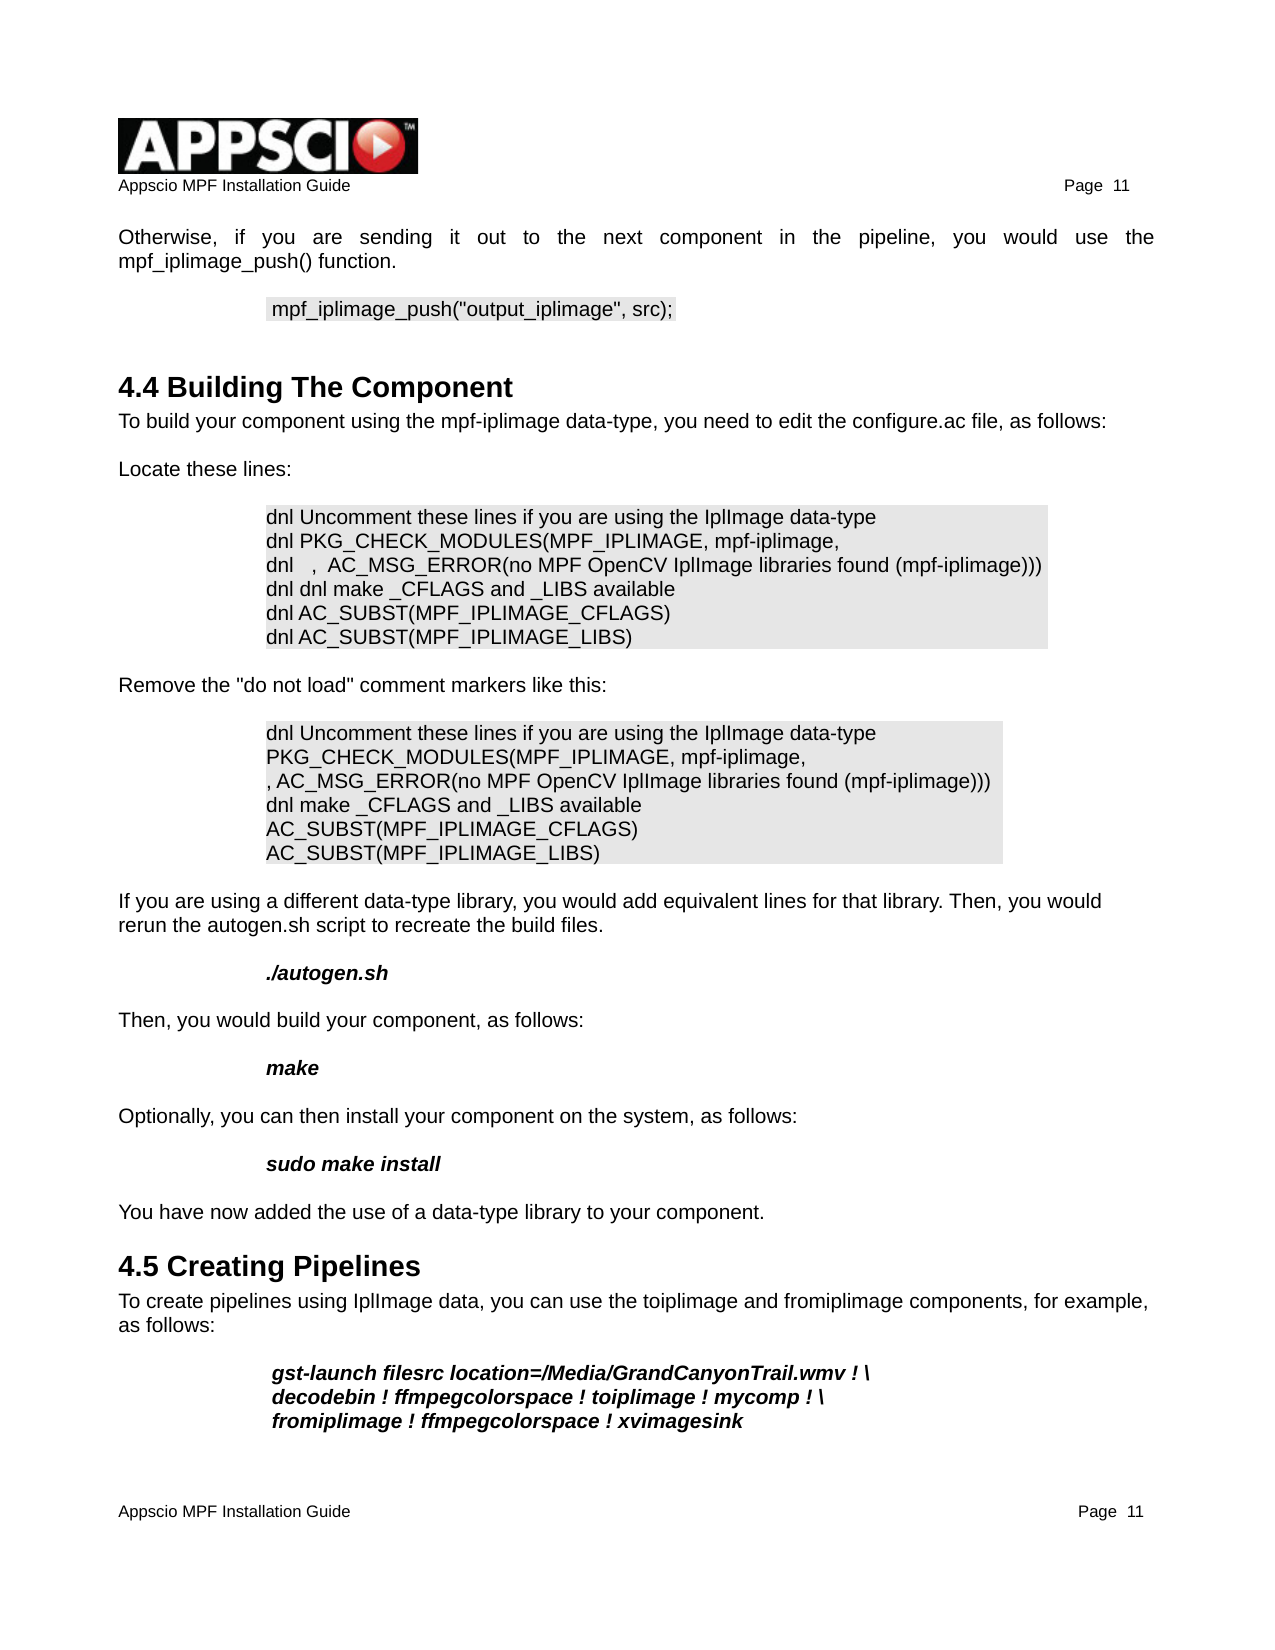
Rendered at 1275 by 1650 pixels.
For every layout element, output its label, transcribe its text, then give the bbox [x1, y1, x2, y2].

subtitle 4.4 Building The Component [118, 369, 1157, 403]
text dnl dnl make _CFLAGS and _LIBS available [266, 577, 1048, 601]
text Then, you would build your component, as follows: [118, 1008, 1157, 1032]
text Optionally, you can then install your component on the system, as follows: [118, 1104, 1157, 1128]
text PKG_CHECK_MODULES(MPF_IPLIMAGE, mpf-iplimage, [266, 745, 1003, 769]
text Otherwise, if you are sending it out to the next component in the pipeline, you would use the mpf_iplimage_push() function. [118, 225, 1157, 273]
text You have now added the use of a data-type library to your component. [118, 1200, 1157, 1224]
text gst-launch filesrc location=/Media/GrandCanyonTrail.wmv ! \ [266, 1361, 1157, 1384]
text To create pipelines using IplImage data, you can use the toiplimage and fromiplimage components, for example, as follows: [118, 1289, 1157, 1337]
text dnl AC_SUBST(MPF_IPLIMAGE_LIBS) [266, 625, 1048, 649]
text To build your component using the mpf-iplimage data-type, you need to edit the configure.ac file, as follows: [118, 409, 1157, 433]
text mpf_iplimage_push("output_iplimage", src); [266, 297, 676, 321]
text If you are using a different data-type library, you would add equivalent lines for that library. Then, you would rerun the autogen.sh script to recreate the build files. [118, 888, 1157, 936]
text make [266, 1056, 1157, 1080]
text , AC_MSG_ERROR(no MPF OpenCV IplImage libraries found (mpf-iplimage))) [266, 769, 1003, 793]
text dnl Uncomment these lines if you are using the IplImage data-type [266, 505, 1048, 529]
text dnl PKG_CHECK_MODULES(MPF_IPLIMAGE, mpf-iplimage, [266, 529, 1048, 553]
text dnl make _CFLAGS and _LIBS available [266, 793, 1003, 817]
text decodebin ! ffmpegcolorspace ! toiplimage ! mycomp ! \ [266, 1384, 1157, 1408]
text AC_SUBST(MPF_IPLIMAGE_LIBS) [266, 841, 1003, 864]
text ./autogen.sh [266, 960, 1157, 984]
picture [118, 118, 419, 174]
text Locate these lines: [118, 457, 1157, 481]
text dnl , AC_MSG_ERROR(no MPF OpenCV IplImage libraries found (mpf-iplimage))) [266, 553, 1048, 577]
text dnl Uncomment these lines if you are using the IplImage data-type [266, 721, 1003, 745]
subtitle 4.5 Creating Pipelines [118, 1249, 1157, 1282]
text fromiplimage ! ffmpegcolorspace ! xvimagesink [266, 1408, 1157, 1432]
text sudo make install [118, 1152, 1157, 1176]
text Remove the "do not load" comment markers like this: [118, 673, 1157, 697]
text dnl AC_SUBST(MPF_IPLIMAGE_CFLAGS) [266, 601, 1048, 625]
text AC_SUBST(MPF_IPLIMAGE_CFLAGS) [266, 817, 1003, 841]
